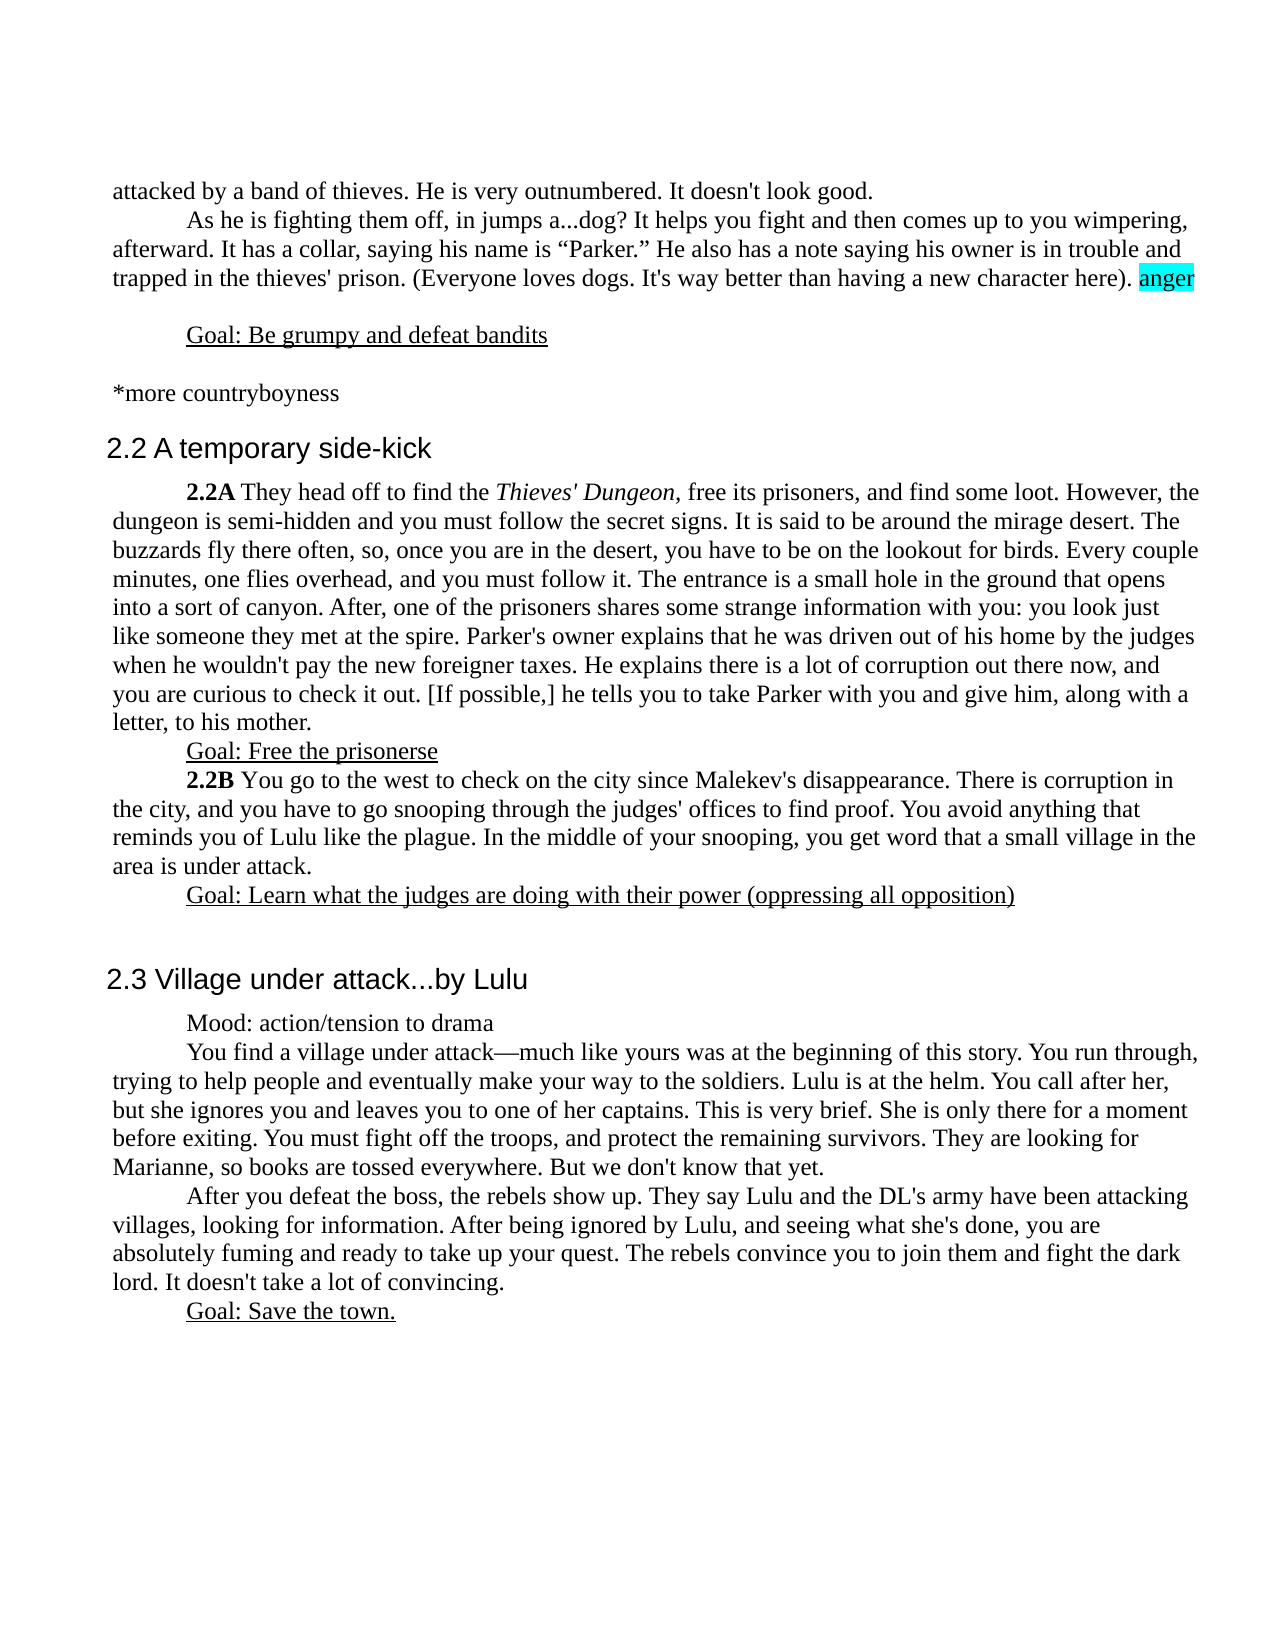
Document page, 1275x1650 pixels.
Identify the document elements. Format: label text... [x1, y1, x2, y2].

text Goal: Free the prisonerse [112, 736, 1202, 765]
subtitle 2.2 A temporary side-kick [106, 431, 1202, 465]
subtitle 2.3 Village under attack...by Lulu [106, 962, 1202, 996]
text As he is fighting them off, in jumps a...dog? It helps you fight and then comes up to you wimpering, afterward. It has a collar, saying his name is “Parker.” He also has a note saying his owner is in trouble and trapped in the thieves' prison. (Everyone loves dogs. It's way better than having a new character here). anger [112, 205, 1202, 291]
text *more countryboyness [112, 378, 1202, 406]
text After you defeat the boss, the rebels show up. They say Lulu and the DL's army have been attacking villages, looking for information. After being ignored by Lulu, and seeing what she's done, you are absolutely fuming and ready to take up your quest. The rebels convince you to join them and fight the dark lord. It doesn't take a lot of convincing. [112, 1181, 1202, 1296]
text You find a village under attack—much like yours was at the beginning of this story. You run through, trying to help people and eventually make your way to the soldiers. Lulu is at the helm. You call after her, but she ignores you and leaves you to one of her captains. This is very brief. She is only there for a moment before exiting. You must fight off the troops, and protect the remaining survivors. They are looking for Marianne, so books are tossed everywhere. But we don't know that yet. [112, 1037, 1202, 1181]
text attacked by a band of thieves. He is very outnumbered. It doesn't look good. [112, 176, 1202, 205]
text Goal: Save the town. [112, 1296, 1202, 1325]
text 2.2B You go to the west to check on the city since Malekev's disappearance. There is corruption in the city, and you have to go snooping through the judges' offices to find proof. You avoid anything that reminds you of Lulu like the plague. In the middle of your snooping, you get word that a small village in the area is under attack. [112, 765, 1202, 880]
text Goal: Learn what the judges are doing with their power (oppressing all opposition) [112, 880, 1202, 909]
text Goal: Be grumpy and defeat bandits [112, 320, 1202, 349]
text Mood: action/tension to drama [112, 1008, 1202, 1037]
text 2.2A They head off to find the Thieves' Dungeon, free its prisoners, and find some loot. However, the dungeon is semi-hidden and you must follow the secret signs. It is said to be around the mirage desert. The buzzards fly there often, so, once you are in the desert, you have to be on the lookout for birds. Every couple minutes, one flies overhead, and you must follow it. The entrance is a small hole in the ground that opens into a sort of canyon. After, one of the prisoners shares some strange information with you: you look just like someone they met at the spire. Parker's owner explains that he was driven out of his home by the judges when he wouldn't pay the new foreigner taxes. He explains there is a lot of corruption out there now, and you are curious to check it out. [If possible,] he tells you to take Parker with you and give him, along with a letter, to his mother. [112, 477, 1202, 736]
